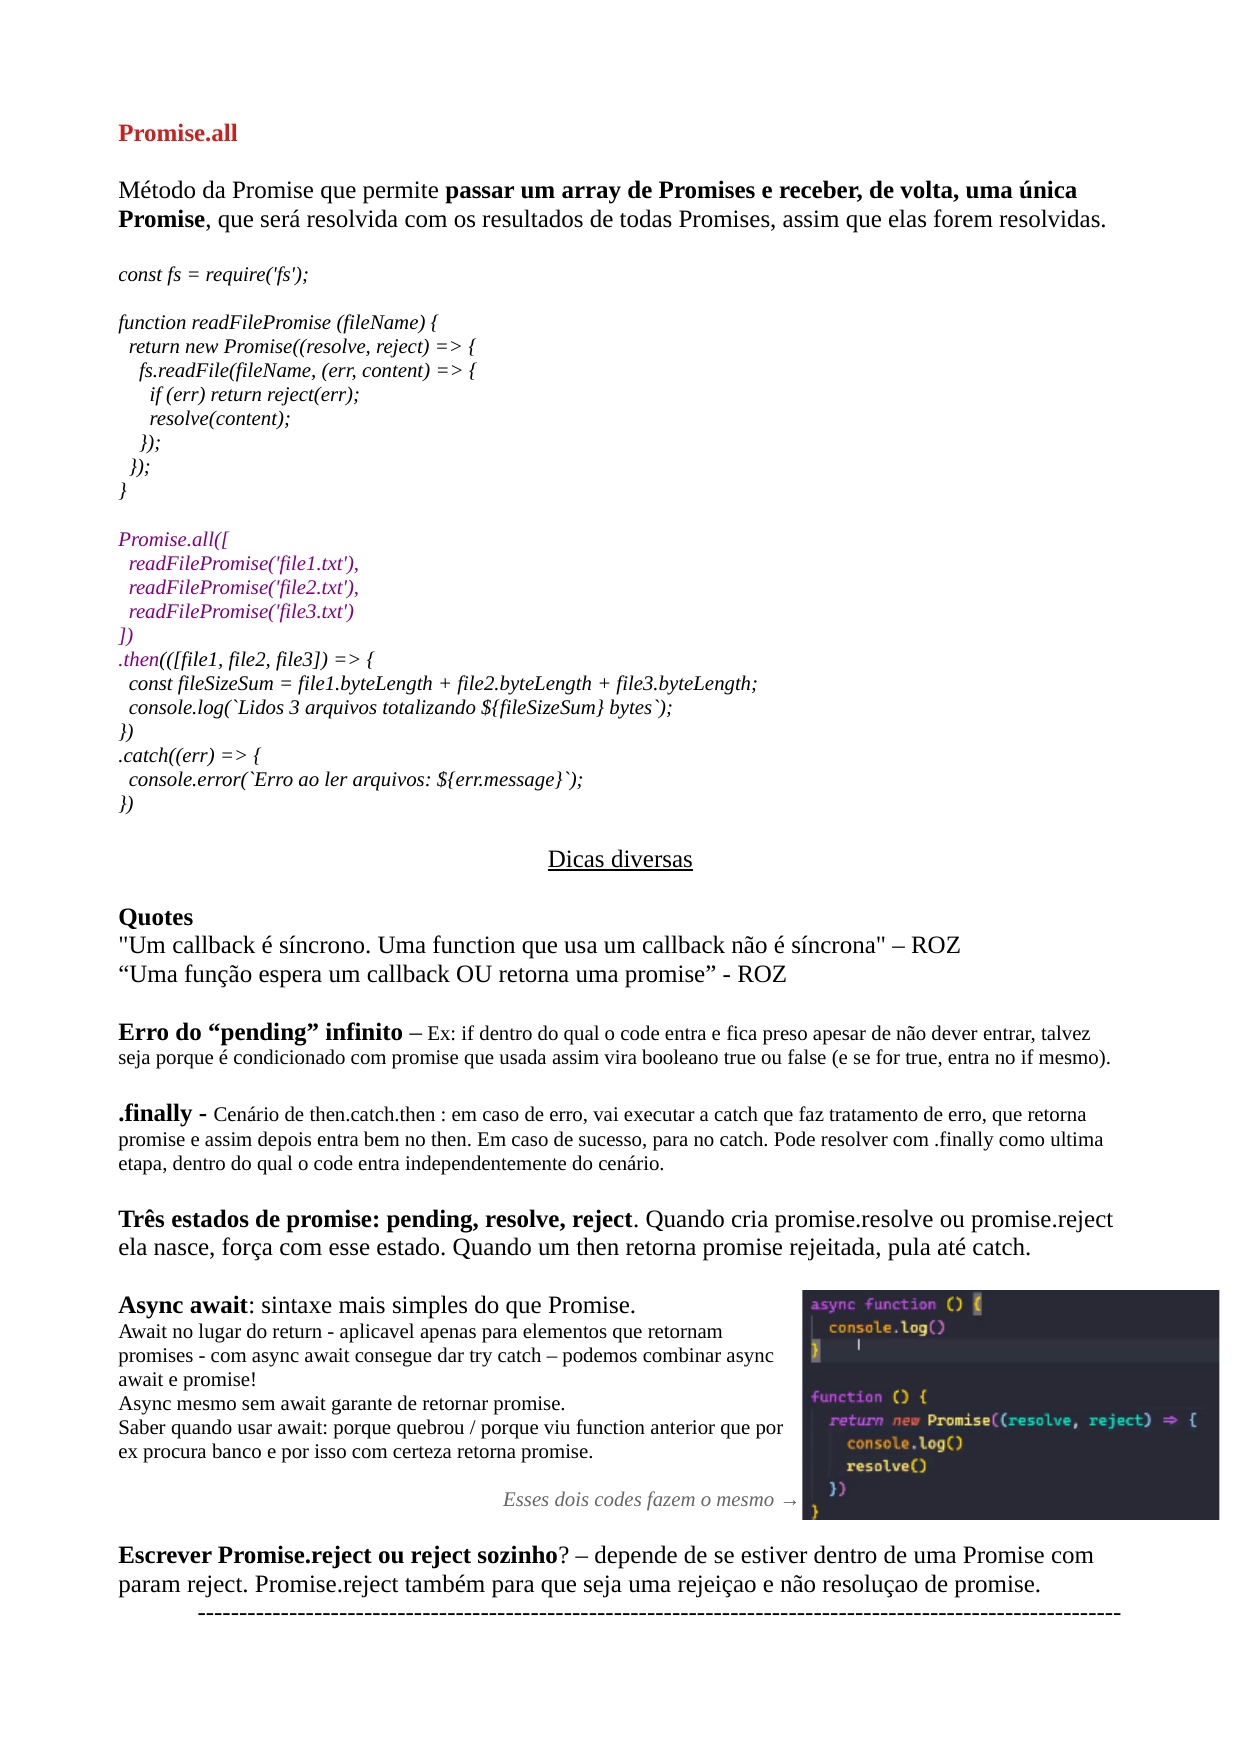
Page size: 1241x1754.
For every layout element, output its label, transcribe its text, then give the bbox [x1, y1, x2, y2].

text Saber quando usar await: porque quebrou / porque viu function anterior que por ex procura banco e por isso com certeza retorna promise. [118, 1415, 802, 1463]
text }); [118, 430, 1122, 454]
text console.error(`Erro ao ler arquivos: ${err.message}`); [118, 767, 1122, 791]
text Quotes [118, 902, 1122, 930]
text console.log(`Lidos 3 arquivos totalizando ${fileSizeSum} bytes`); [118, 695, 1122, 719]
picture [802, 1290, 1220, 1520]
text Três estados de promise: pending, resolve, reject. Quando cria promise.resolve ou promise.reject ela nasce, força com esse estado. Quando um then retorna promise rejeitada, pula até catch. [118, 1204, 1122, 1261]
text ]) [118, 623, 1122, 647]
text if (err) return reject(err); [118, 382, 1122, 406]
text “Uma função espera um callback OU retorna uma promise” - ROZ [118, 959, 1122, 988]
text Esses dois codes fazem o mesmo → [118, 1487, 802, 1511]
text Promise.all [118, 118, 1122, 147]
text .finally - Cenário de then.catch.then : em caso de erro, vai executar a catch que faz tratamento de erro, que retorna promise e assim depois entra bem no then. Em caso de sucesso, para no catch. Pode resolver com .finally como ultima etapa, dentro do qual o code entra independentemente do cenário. [118, 1098, 1122, 1175]
text Escrever Promise.reject ou reject sozinho? – depende de se estiver dentro de uma Promise com param reject. Promise.reject também para que seja uma rejeiçao e não resoluçao de promise. [118, 1540, 1122, 1597]
text Erro do “pending” infinito – Ex: if dentro do qual o code entra e fica preso apesar de não dever entrar, talvez seja porque é condicionado com promise que usada assim vira booleano true ou false (e se for true, entra no if mesmo). [118, 1017, 1122, 1069]
text .catch((err) => { [118, 743, 1122, 767]
text }) [118, 719, 1122, 743]
text const fileSizeSum = file1.byteLength + file2.byteLength + file3.byteLength; [118, 671, 1122, 695]
text --------------------------------------------------------------------------------------------------------------- [118, 1597, 1122, 1626]
text Dicas diversas [118, 844, 1122, 873]
text Async mesmo sem await garante de retornar promise. [118, 1391, 802, 1415]
text resolve(content); [118, 406, 1122, 430]
text }); [118, 454, 1122, 478]
text function readFilePromise (fileName) { [118, 310, 1122, 334]
text return new Promise((resolve, reject) => { [118, 334, 1122, 358]
text fs.readFile(fileName, (err, content) => { [118, 358, 1122, 382]
text .then(([file1, file2, file3]) => { [118, 647, 1122, 671]
text Método da Promise que permite passar um array de Promises e receber, de volta, uma única Promise, que será resolvida com os resultados de todas Promises, assim que elas forem resolvidas. [118, 176, 1122, 233]
text Promise.all([ [118, 527, 1122, 551]
text const fs = require('fs'); [118, 262, 1122, 286]
text Async await: sintaxe mais simples do que Promise. [118, 1290, 802, 1319]
text } [118, 478, 1122, 502]
text readFilePromise('file3.txt') [118, 599, 1122, 623]
text "Um callback é síncrono. Uma function que usa um callback não é síncrona" – ROZ [118, 930, 1122, 959]
text }) [118, 791, 1122, 815]
text readFilePromise('file1.txt'), [118, 551, 1122, 575]
text readFilePromise('file2.txt'), [118, 575, 1122, 599]
text Await no lugar do return - aplicavel apenas para elementos que retornam promises - com async await consegue dar try catch – podemos combinar async await e promise! [118, 1319, 802, 1391]
